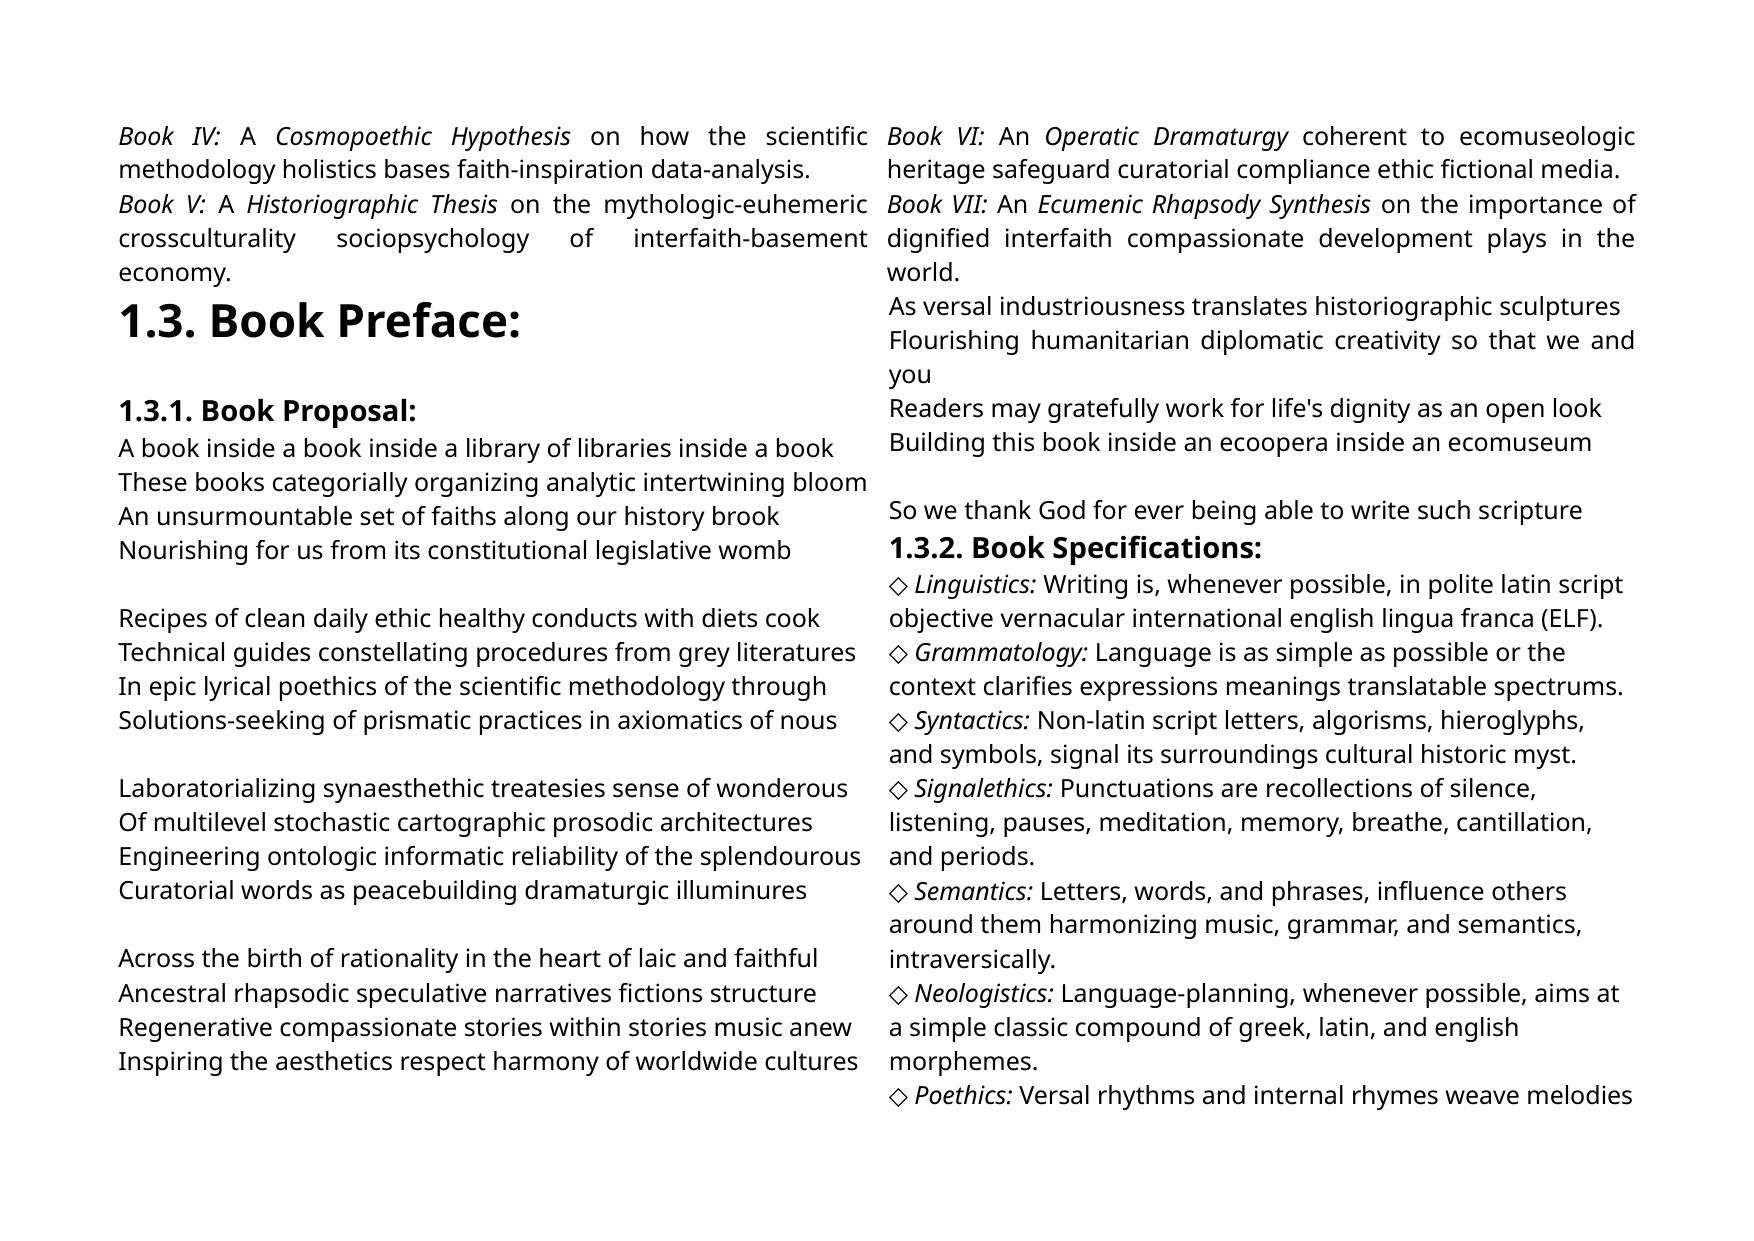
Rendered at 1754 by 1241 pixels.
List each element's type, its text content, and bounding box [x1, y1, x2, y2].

text In epic lyrical poethics of the scientific methodology through [118, 669, 870, 703]
text Nourishing for us from its constitutional legislative womb [118, 532, 870, 566]
text Of multilevel stochastic cartographic prosodic architectures [118, 805, 870, 839]
text Building this book inside an ecoopera inside an ecomuseum [888, 425, 1636, 459]
text Flourishing humanitarian diplomatic creativity so that we and you [888, 322, 1636, 391]
text Book VI: An Operatic Dramaturgy coherent to ecomuseologic heritage safeguard curatorial compliance ethic fictional media. [887, 118, 1636, 186]
text Solutions-seeking of prismatic practices in axiomatics of nous [118, 703, 870, 737]
text Laboratorializing synaesthethic treatesies sense of wonderous [118, 771, 870, 805]
text ◇ Neologistics: Language-planning, whenever possible, aims at a simple classic compound of greek, latin, and english morphemes. [888, 975, 1636, 1077]
text 1.3.1. Book Proposal: [118, 391, 870, 430]
text Book V: A Historiographic Thesis on the mythologic-euhemeric crossculturality sociopsychology of interfaith-basement economy. [118, 186, 868, 288]
text Readers may gratefully work for life's dignity as an open look [888, 391, 1636, 425]
text An unsurmountable set of faiths along our history brook [118, 498, 870, 532]
text A book inside a book inside a library of libraries inside a book [118, 430, 870, 464]
text Technical guides constellating procedures from grey literatures [118, 634, 870, 669]
text Across the birth of rationality in the heart of laic and faithful [118, 941, 870, 975]
text Ancestral rhapsodic speculative narratives fictions structure [118, 975, 870, 1009]
text Book IV: A Cosmopoethic Hypothesis on how the scientific methodology holistics bases faith-inspiration data-analysis. [118, 118, 868, 186]
text Book VII: An Ecumenic Rhapsody Synthesis on the importance of dignified interfaith compassionate development plays in the world. [887, 186, 1636, 288]
text 1.3. Book Preface: [118, 288, 870, 351]
text So we thank God for ever being able to write such scripture [888, 493, 1636, 527]
text Regenerative compassionate stories within stories music anew [118, 1009, 870, 1043]
text Inspiring the aesthetics respect harmony of worldwide cultures [118, 1043, 870, 1077]
text ◇ Linguistics: Writing is, whenever possible, in polite latin script objective vernacular international english lingua franca (ELF). [888, 567, 1636, 635]
text 1.3.2. Book Specifications: [888, 527, 1636, 567]
text ◇ Grammatology: Language is as simple as possible or the context clarifies expressions meanings translatable spectrums. [888, 635, 1636, 703]
text ◇ Signalethics: Punctuations are recollections of silence, listening, pauses, meditation, memory, breathe, cantillation, and periods. [888, 771, 1636, 873]
text ◇ Syntactics: Non-latin script letters, algorisms, hieroglyphs, and symbols, signal its surroundings cultural historic myst. [888, 703, 1636, 771]
text As versal industriousness translates historiographic sculptures [888, 288, 1636, 322]
text ◇ Poethics: Versal rhythms and internal rhymes weave melodies [888, 1077, 1636, 1112]
text Recipes of clean daily ethic healthy conducts with diets cook [118, 601, 870, 634]
text These books categorially organizing analytic intertwining bloom [118, 464, 870, 498]
text Engineering ontologic informatic reliability of the splendourous [118, 839, 870, 873]
text Curatorial words as peacebuilding dramaturgic illuminures [118, 873, 870, 907]
text ◇ Semantics: Letters, words, and phrases, influence others around them harmonizing music, grammar, and semantics, intraversically. [888, 873, 1636, 975]
